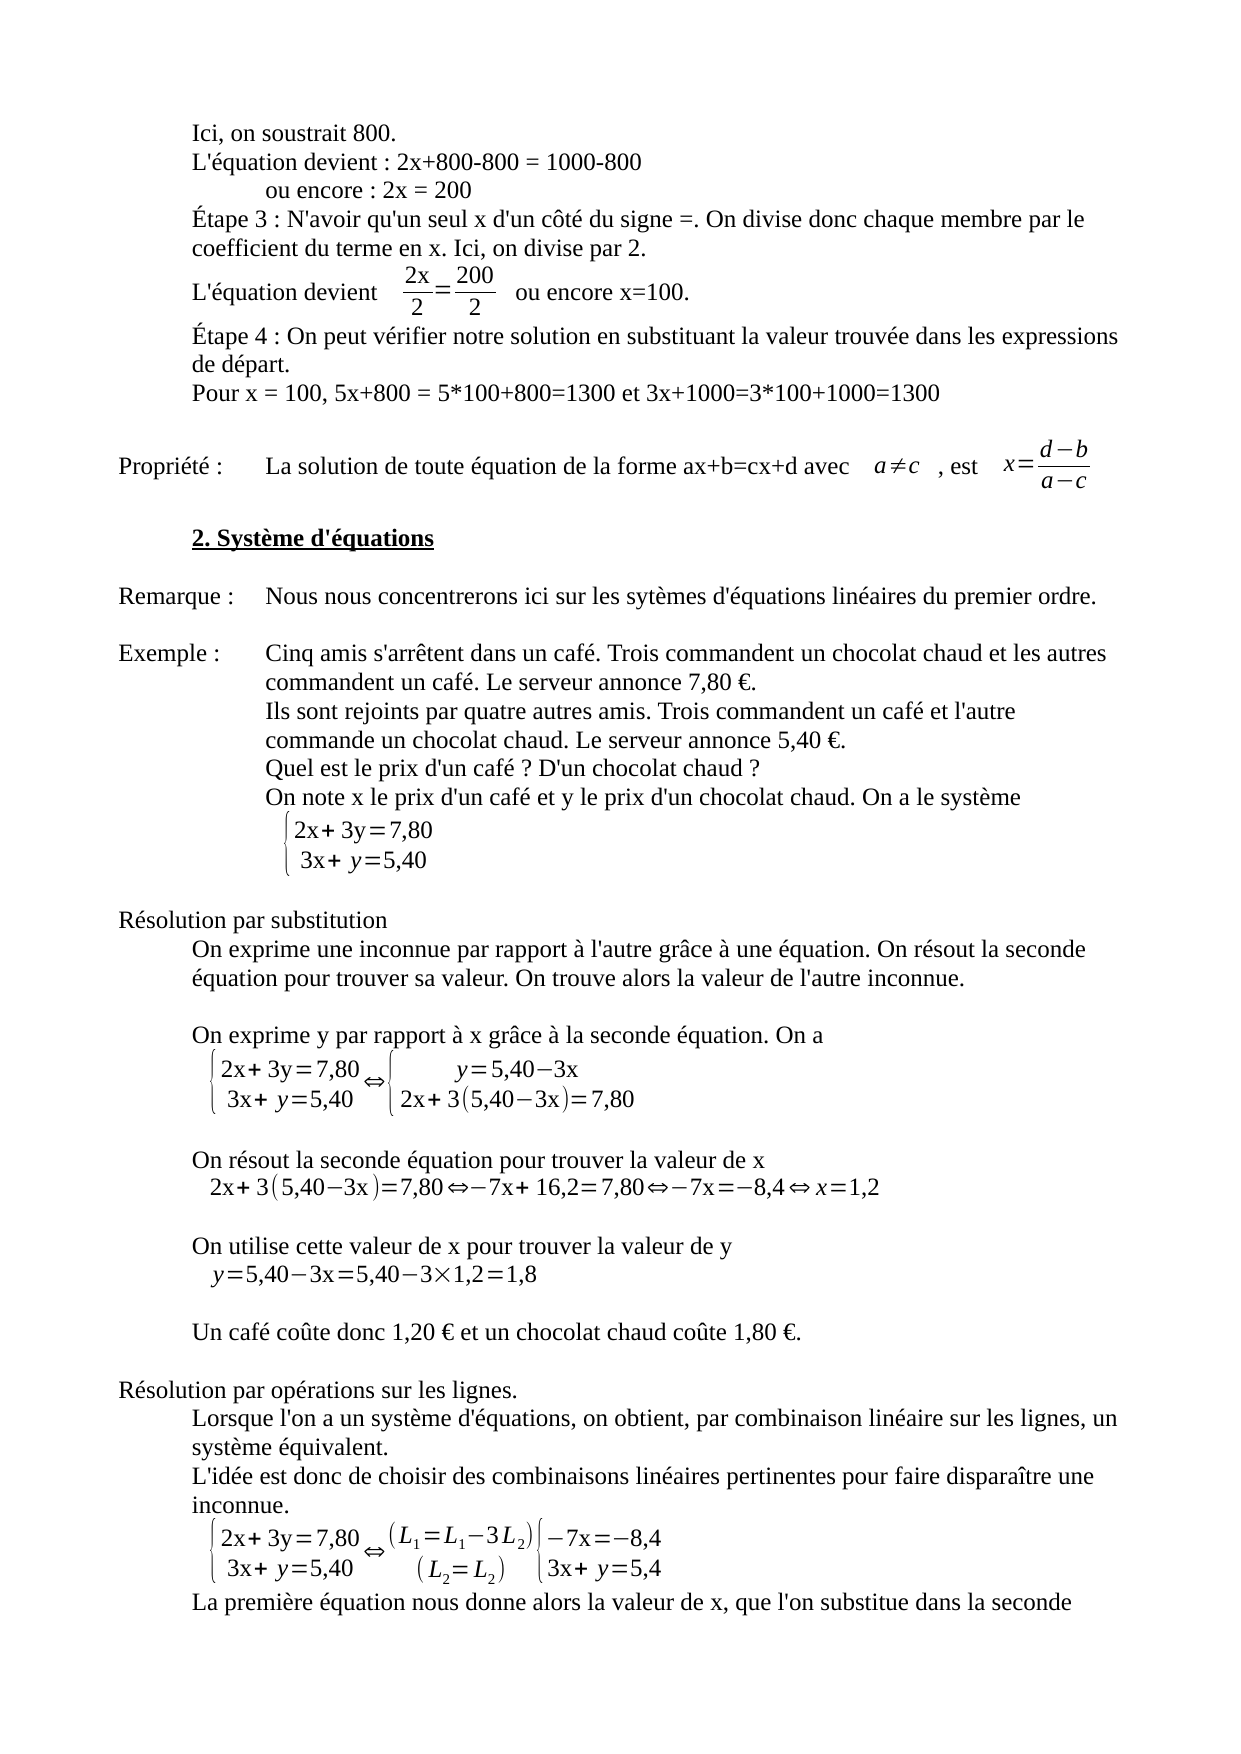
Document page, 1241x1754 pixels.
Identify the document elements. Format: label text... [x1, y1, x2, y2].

text Étape 3 : N'avoir qu'un seul x d'un côté du signe =. On divise donc chaque membre par le coefficient du terme en x. Ici, on divise par 2. [118, 204, 1122, 262]
text On note x le prix d'un café et y le prix d'un chocolat chaud. On a le système [118, 782, 1122, 811]
text On exprime une inconnue par rapport à l'autre grâce à une équation. On résout la seconde équation pour trouver sa valeur. On trouve alors la valeur de l'autre inconnue. [118, 934, 1122, 992]
text ou encore : 2x = 200 [118, 176, 1122, 204]
text Résolution par substitution [118, 905, 1122, 934]
text L'équation devient : 2x+800-800 = 1000-800 [118, 147, 1122, 176]
text Exemple : Cinq amis s'arrêtent dans un café. Trois commandent un chocolat chaud et les autres commandent un café. Le serveur annonce 7,80 €. [118, 638, 1122, 696]
text Étape 4 : On peut vérifier notre solution en substituant la valeur trouvée dans les expressions de départ. [118, 321, 1122, 378]
text L'équation devient ou encore x=100. [118, 262, 1122, 321]
text L'idée est donc de choisir des combinaisons linéaires pertinentes pour faire disparaître une inconnue. [118, 1461, 1122, 1518]
text Propriété : La solution de toute équation de la forme ax+b=cx+d avec , est [118, 436, 1122, 495]
text La première équation nous donne alors la valeur de x, que l'on substitue dans la seconde [118, 1587, 1122, 1616]
text On exprime y par rapport à x grâce à la seconde équation. On a [118, 1020, 1122, 1049]
text Remarque : Nous nous concentrerons ici sur les sytèmes d'équations linéaires du premier ordre. [118, 581, 1122, 610]
text Quel est le prix d'un café ? D'un chocolat chaud ? [118, 753, 1122, 782]
text On résout la seconde équation pour trouver la valeur de x [118, 1145, 1122, 1173]
text Ici, on soustrait 800. [118, 118, 1122, 147]
text On utilise cette valeur de x pour trouver la valeur de y [118, 1231, 1122, 1260]
text Un café coûte donc 1,20 € et un chocolat chaud coûte 1,80 €. [118, 1317, 1122, 1346]
text 2. Système d'équations [118, 523, 1122, 552]
text Pour x = 100, 5x+800 = 5*100+800=1300 et 3x+1000=3*100+1000=1300 [118, 378, 1122, 407]
text Lorsque l'on a un système d'équations, on obtient, par combinaison linéaire sur les lignes, un système équivalent. [118, 1403, 1122, 1461]
text Résolution par opérations sur les lignes. [118, 1375, 1122, 1403]
text Ils sont rejoints par quatre autres amis. Trois commandent un café et l'autre commande un chocolat chaud. Le serveur annonce 5,40 €. [118, 696, 1122, 753]
